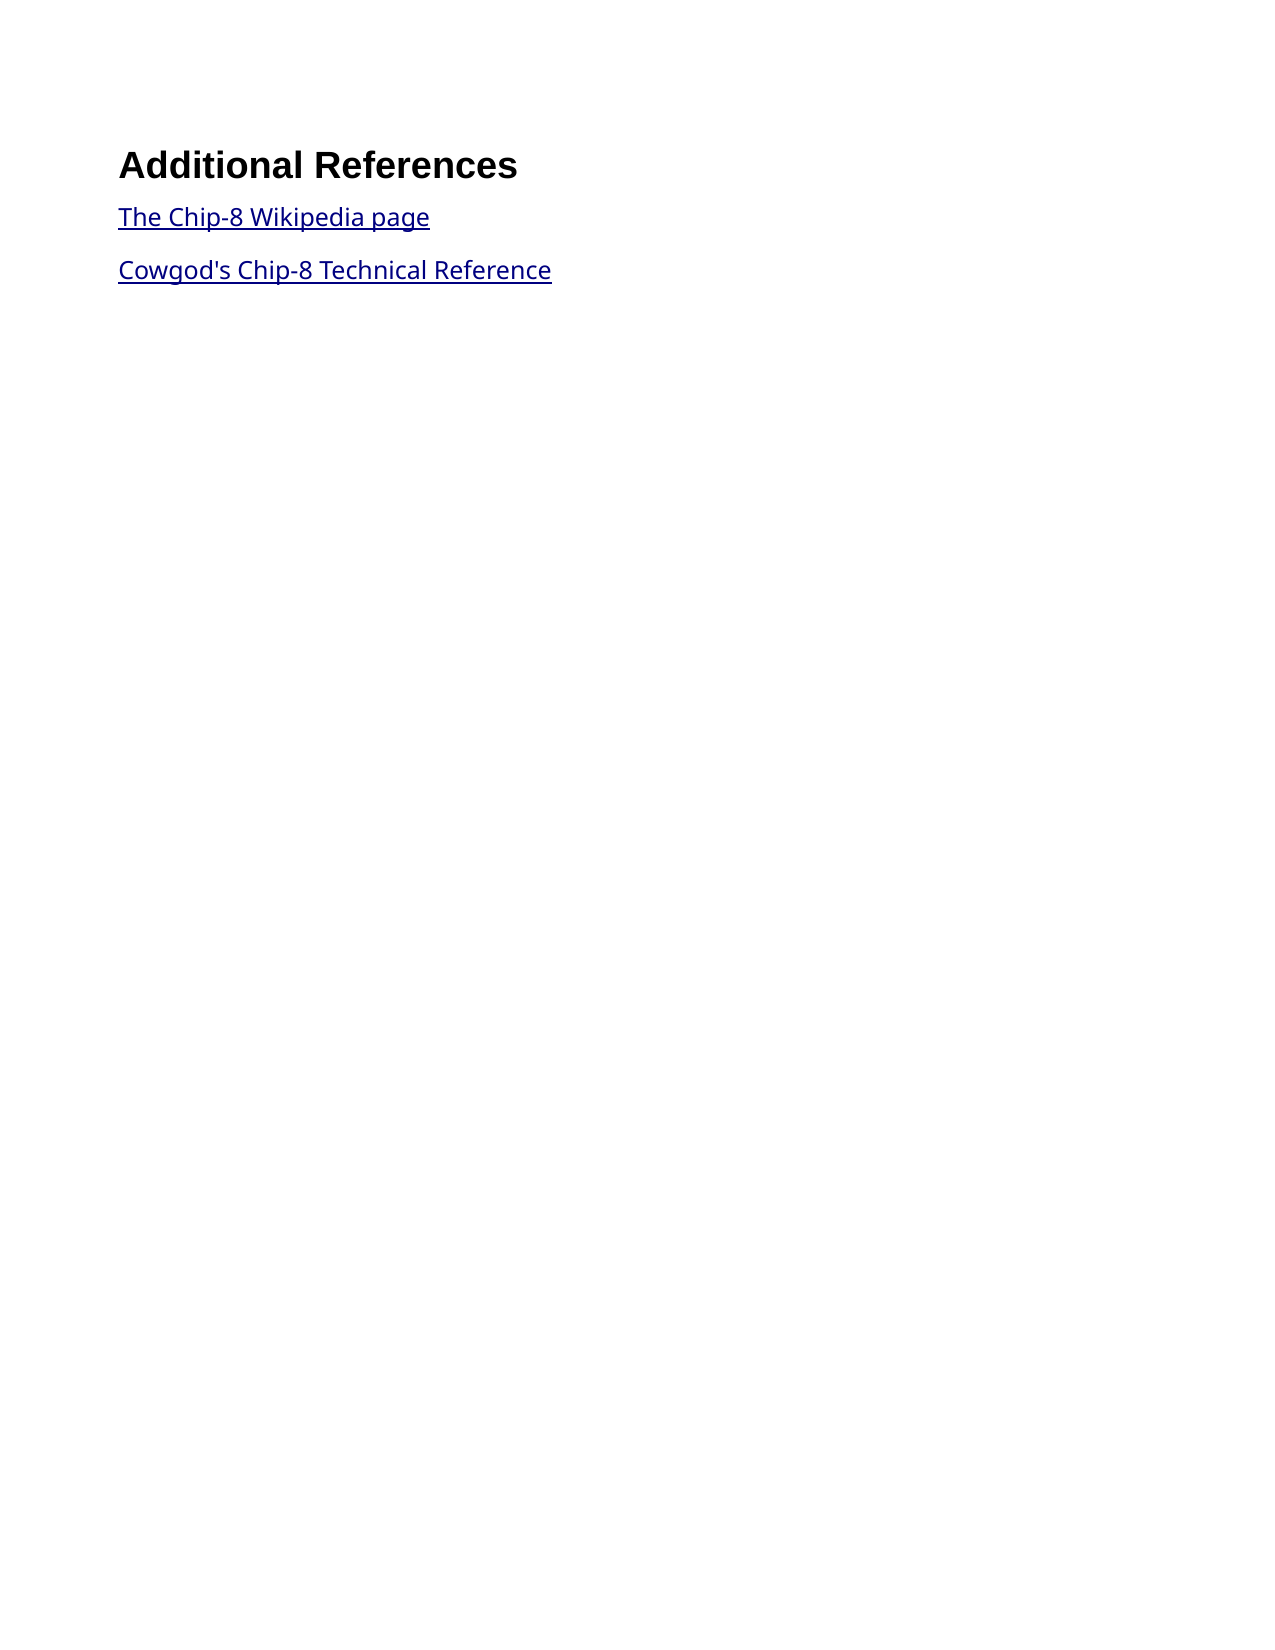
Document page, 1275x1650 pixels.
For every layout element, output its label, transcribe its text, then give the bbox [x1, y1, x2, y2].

text The Chip-8 Wikipedia page [118, 199, 1157, 233]
subtitle Additional References [118, 143, 1157, 187]
text Cowgod's Chip-8 Technical Reference [118, 253, 1157, 287]
